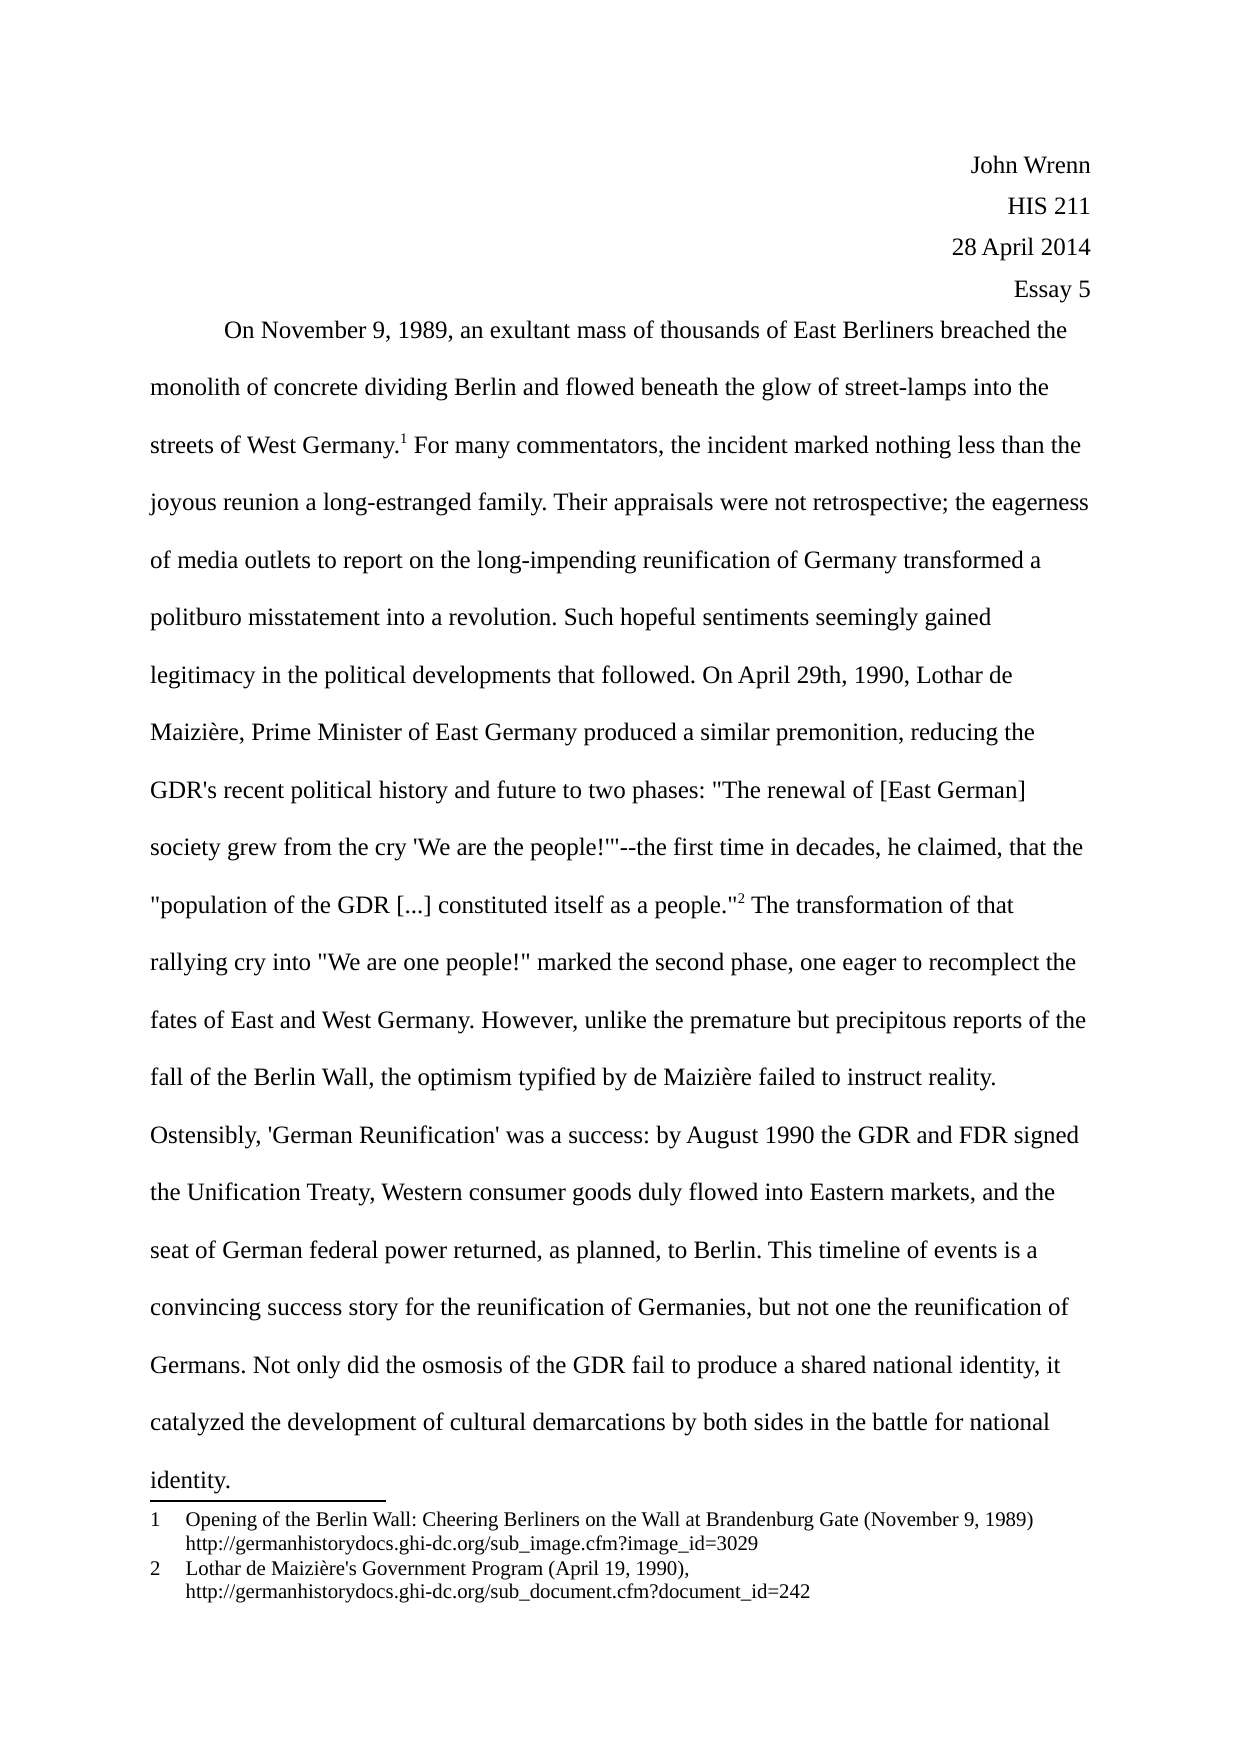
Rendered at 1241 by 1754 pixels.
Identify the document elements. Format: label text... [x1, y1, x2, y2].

text Opening of the Berlin Wall: Cheering Berliners on the Wall at Brandenburg Gate (November 9, 1989) http://germanhistorydocs.ghi-dc.org/sub_image.cfm?image_id=3029 [150, 1507, 1091, 1555]
text Lothar de Maizière's Government Program (April 19, 1990), http://germanhistorydocs.ghi-dc.org/sub_document.cfm?document_id=242 [150, 1555, 1091, 1603]
text On November 9, 1989, an exultant mass of thousands of East Berliners breached the monolith of concrete dividing Berlin and flowed beneath the glow of street-lamps into the streets of West Germany. For many commentators, the incident marked nothing less than the joyous reunion a long-estranged family. Their appraisals were not retrospective; the eagerness of media outlets to report on the long-impending reunification of Germany transformed a politburo misstatement into a revolution. Such hopeful sentiments seemingly gained legitimacy in the political developments that followed. On April 29th, 1990, Lothar de Maizière, Prime Minister of East Germany produced a similar premonition, reducing the GDR's recent political history and future to two phases: "The renewal of [East German] society grew from the cry 'We are the people!'"--the first time in decades, he claimed, that the "population of the GDR [...] constituted itself as a people." The transformation of that rallying cry into "We are one people!" marked the second phase, one eager to recomplect the fates of East and West Germany. However, unlike the premature but precipitous reports of the fall of the Berlin Wall, the optimism typified by de Maizière failed to instruct reality. Ostensibly, 'German Reunification' was a success: by August 1990 the GDR and FDR signed the Unification Treaty, Western consumer goods duly flowed into Eastern markets, and the seat of German federal power returned, as planned, to Berlin. This timeline of events is a convincing success story for the reunification of Germanies, but not one the reunification of Germans. Not only did the osmosis of the GDR fail to produce a shared national identity, it catalyzed the development of cultural demarcations by both sides in the battle for national identity. [150, 315, 1091, 1494]
text Essay 5 [150, 274, 1091, 302]
text John Wrenn [150, 150, 1091, 179]
text 28 April 2014 [150, 232, 1091, 261]
text HIS 211 [150, 191, 1091, 220]
